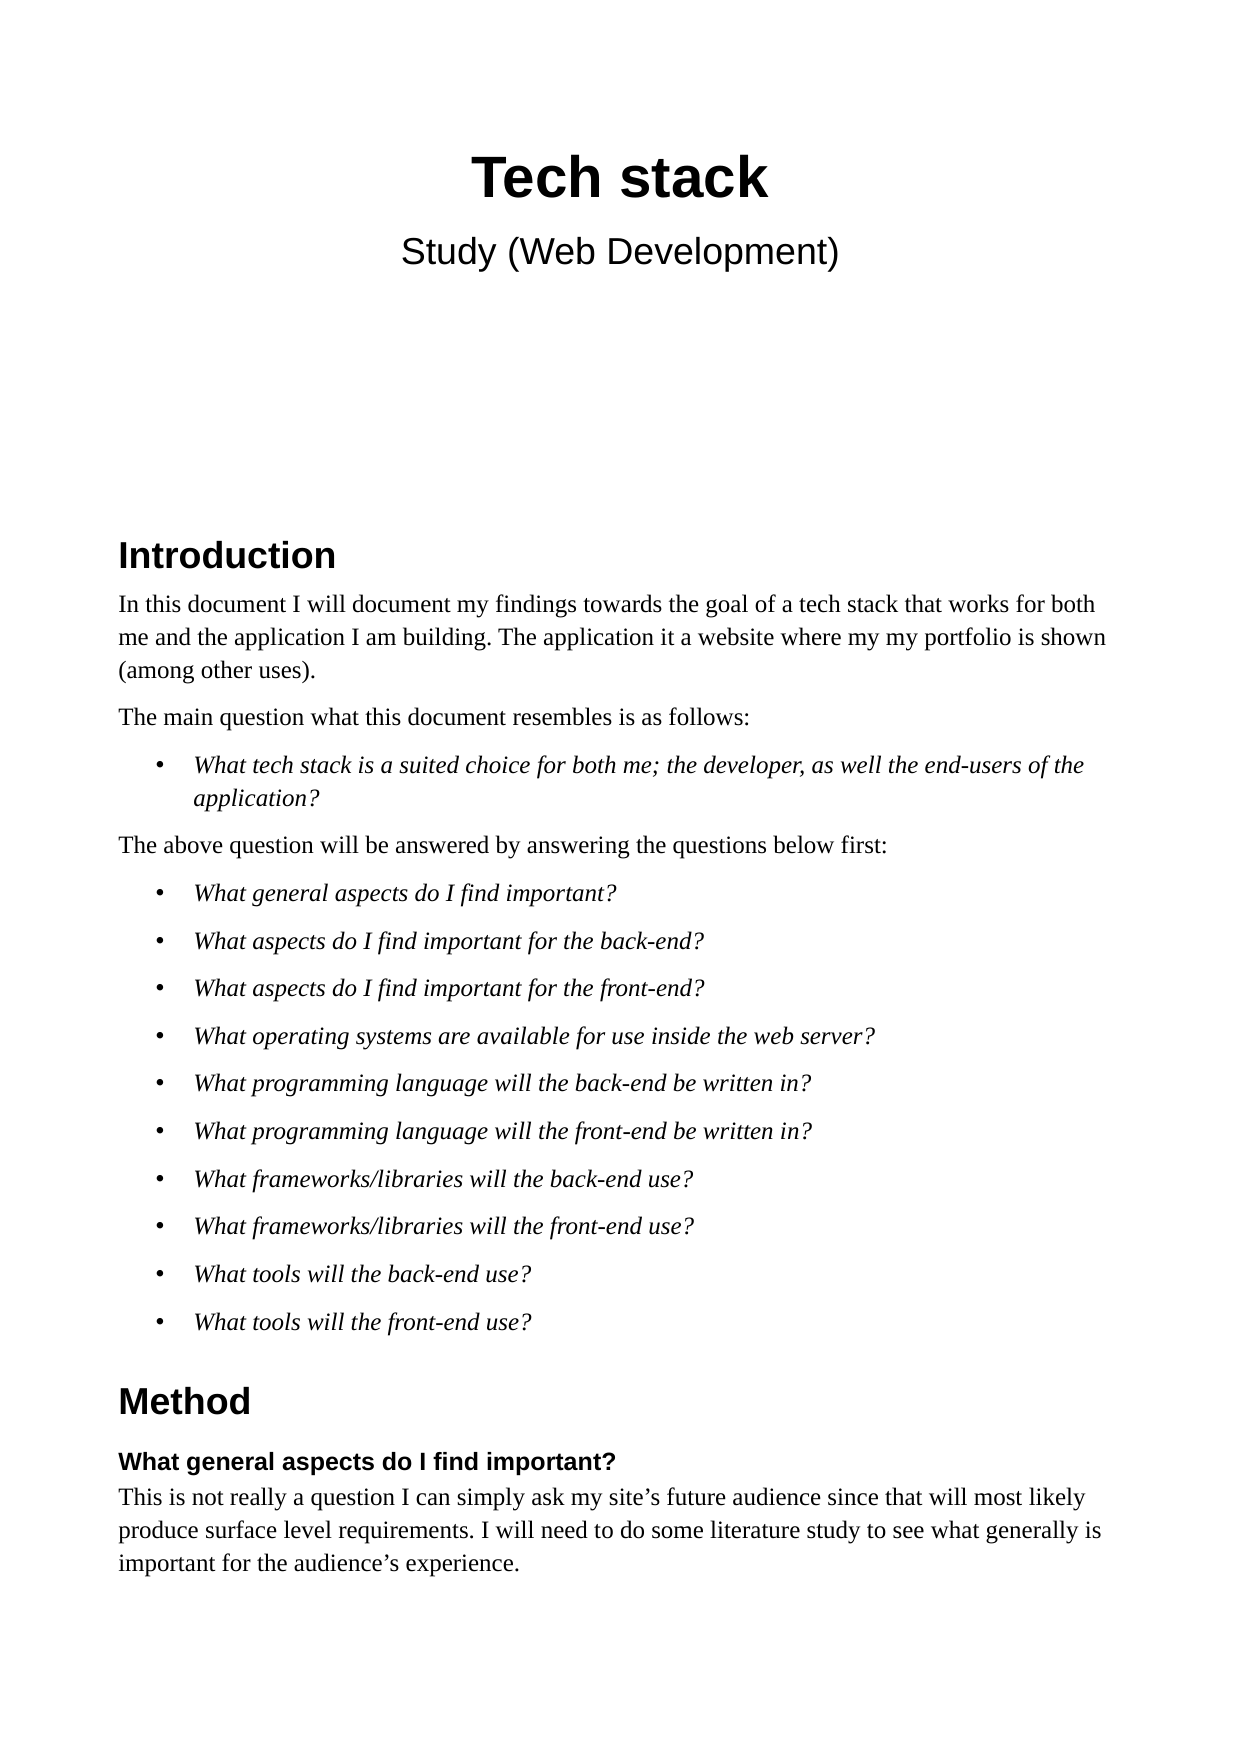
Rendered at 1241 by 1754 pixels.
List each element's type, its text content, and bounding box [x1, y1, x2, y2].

list What programming language will the back-end be written in? [156, 1068, 1122, 1097]
list What operating systems are available for use inside the web server? [156, 1021, 1122, 1050]
text This is not really a question I can simply ask my site’s future audience since that will most likely produce surface level requirements. I will need to do some literature study to see what generally is important for the audience’s experience. [118, 1482, 1122, 1577]
text In this document I will document my findings towards the goal of a tech stack that works for both me and the application I am building. The application it a website where my my portfolio is shown (among other uses). [118, 589, 1122, 683]
list What programming language will the front-end be written in? [156, 1116, 1122, 1145]
list What tools will the back-end use? [156, 1259, 1122, 1288]
title Tech stack [118, 143, 1122, 210]
subtitle What general aspects do I find important? [118, 1447, 1122, 1476]
subtitle Introduction [118, 533, 1122, 576]
list What tech stack is a suited choice for both me; the developer, as well the end-users of the application? [156, 750, 1122, 812]
list What frameworks/libraries will the front-end use? [156, 1211, 1122, 1240]
text The main question what this document resembles is as follows: [118, 702, 1122, 731]
list What frameworks/libraries will the back-end use? [156, 1164, 1122, 1192]
text The above question will be answered by answering the questions below first: [118, 831, 1122, 859]
list What tools will the front-end use? [156, 1307, 1122, 1335]
list What general aspects do I find important? [156, 878, 1122, 907]
list What aspects do I find important for the front-end? [156, 973, 1122, 1002]
list What aspects do I find important for the back-end? [156, 926, 1122, 954]
subtitle Study (Web Development) [118, 229, 1122, 272]
subtitle Method [118, 1379, 1122, 1422]
